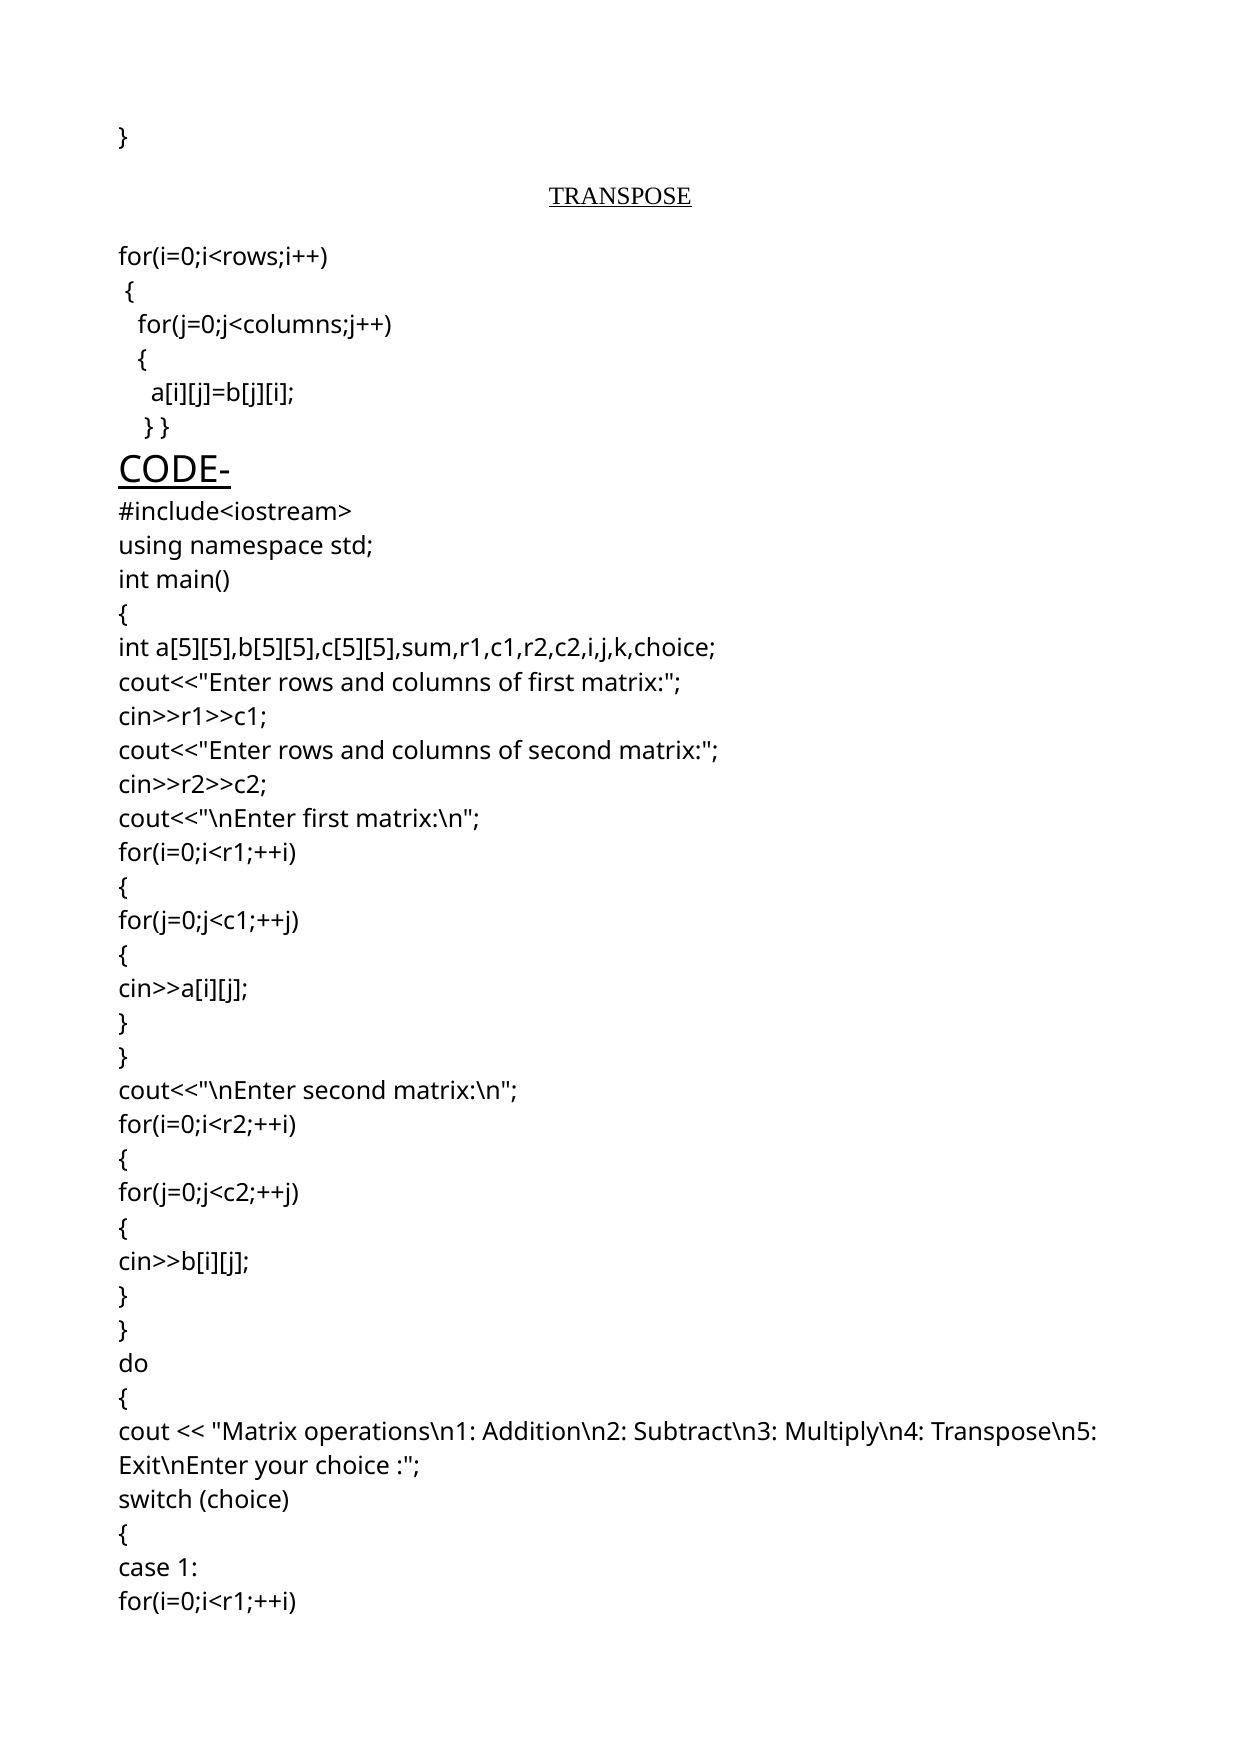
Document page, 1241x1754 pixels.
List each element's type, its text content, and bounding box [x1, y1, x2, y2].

text for(j=0;j<c1;++j) [118, 903, 1122, 937]
text a[i][j]=b[j][i]; [118, 375, 1122, 409]
text cin>>r2>>c2; [118, 766, 1122, 800]
text int main() [118, 562, 1122, 596]
text for(j=0;j<c2;++j) [118, 1175, 1122, 1209]
text } [118, 118, 1122, 152]
text cin>>a[i][j]; [118, 971, 1122, 1005]
text cout<<"Enter rows and columns of second matrix:"; [118, 732, 1122, 766]
text int a[5][5],b[5][5],c[5][5],sum,r1,c1,r2,c2,i,j,k,choice; [118, 630, 1122, 664]
text { [118, 937, 1122, 971]
text { [118, 1379, 1122, 1413]
text cout << "Matrix operations\n1: Addition\n2: Subtract\n3: Multiply\n4: Transpose\n5: Exit\nEnter your choice :"; [118, 1413, 1122, 1482]
text { [118, 1516, 1122, 1550]
text #include<iostream> [118, 494, 1122, 528]
text } [118, 1005, 1122, 1039]
text { [118, 596, 1122, 630]
text cout<<"\nEnter second matrix:\n"; [118, 1073, 1122, 1107]
text for(i=0;i<r1;++i) [118, 1584, 1122, 1618]
text { [118, 272, 1122, 307]
text for(i=0;i<r1;++i) [118, 834, 1122, 868]
text using namespace std; [118, 528, 1122, 562]
text } [118, 1311, 1122, 1345]
text cin>>r1>>c1; [118, 698, 1122, 732]
text cout<<"Enter rows and columns of first matrix:"; [118, 664, 1122, 698]
text do [118, 1345, 1122, 1379]
text { [118, 1209, 1122, 1243]
text cin>>b[i][j]; [118, 1243, 1122, 1277]
text TRANSPOSE [118, 181, 1122, 210]
text } [118, 1039, 1122, 1073]
text case 1: [118, 1550, 1122, 1584]
text { [118, 341, 1122, 375]
text { [118, 868, 1122, 903]
text CODE- [118, 443, 1122, 494]
text cout<<"\nEnter first matrix:\n"; [118, 800, 1122, 834]
text for(i=0;i<r2;++i) [118, 1107, 1122, 1141]
text } } [118, 409, 1122, 443]
text for(i=0;i<rows;i++) [118, 238, 1122, 272]
text switch (choice) [118, 1482, 1122, 1516]
text for(j=0;j<columns;j++) [118, 307, 1122, 341]
text } [118, 1277, 1122, 1311]
text { [118, 1141, 1122, 1175]
